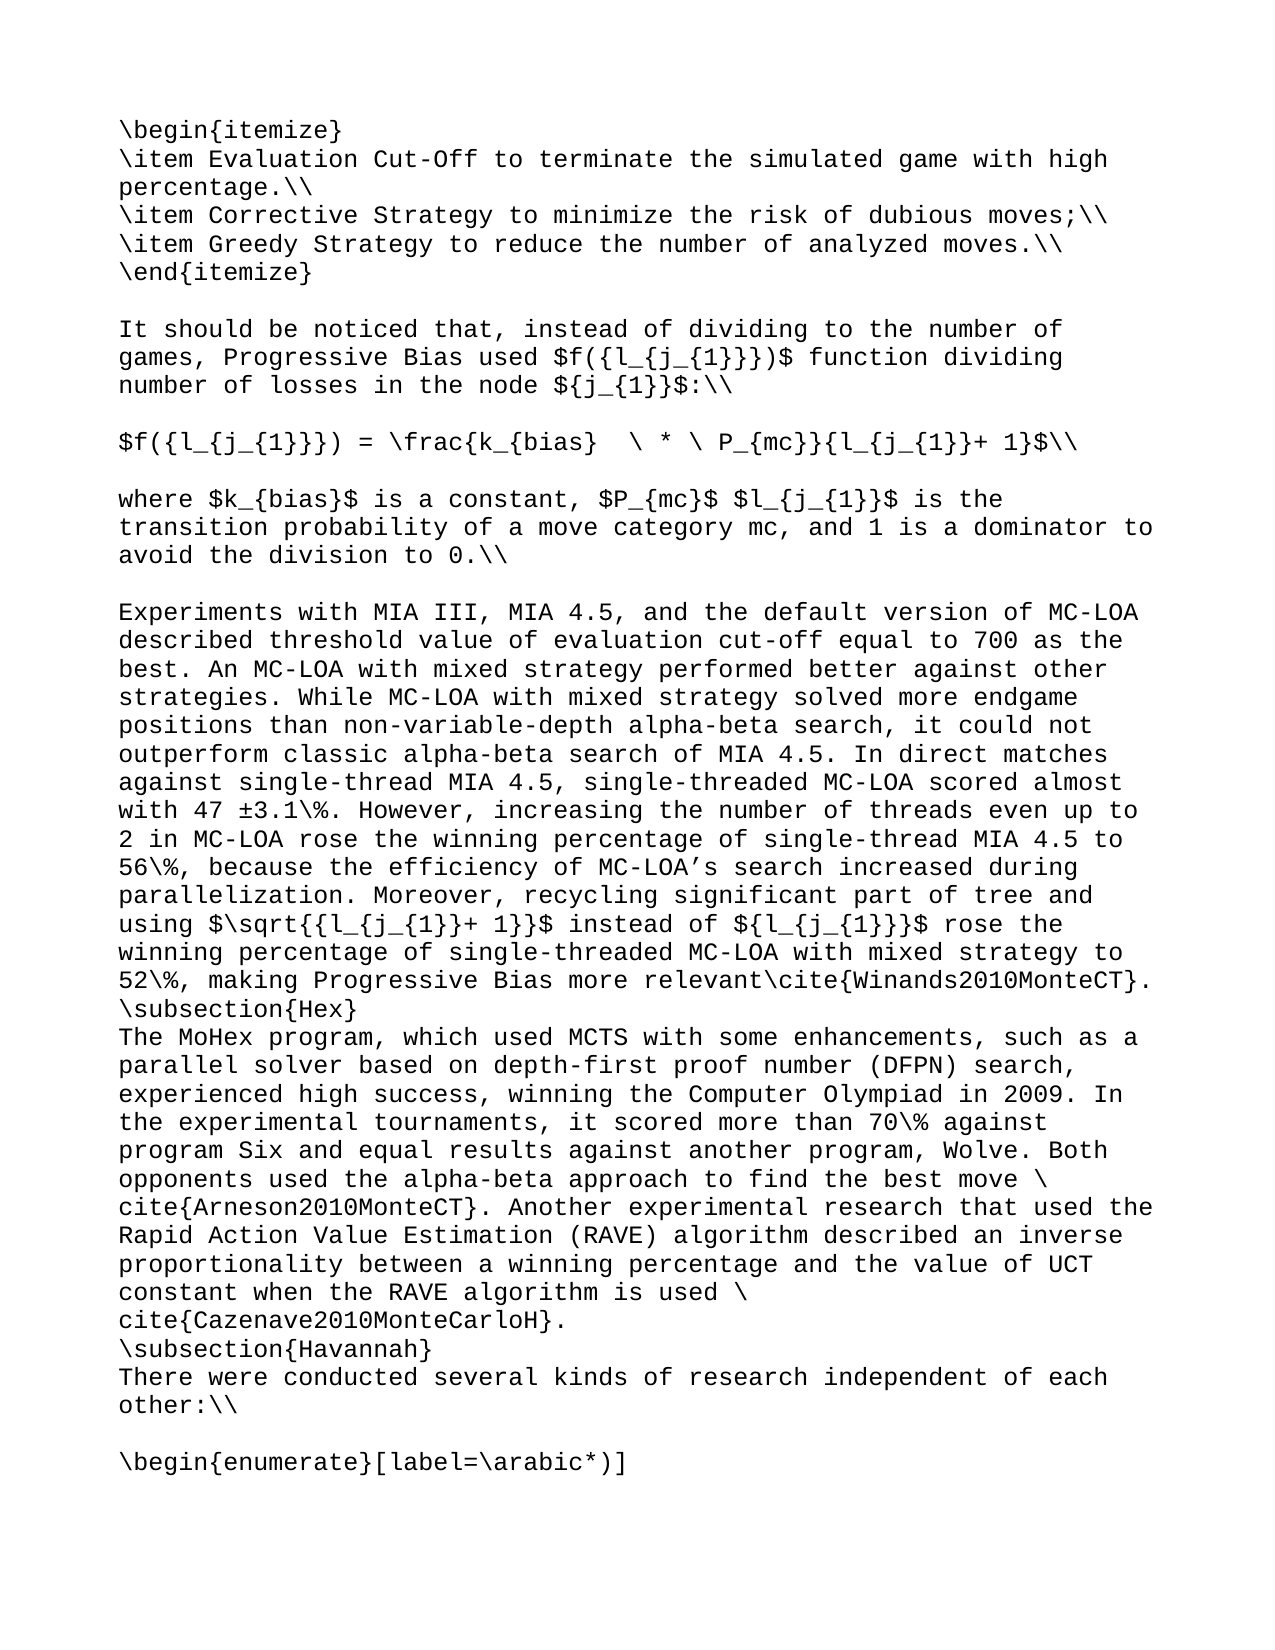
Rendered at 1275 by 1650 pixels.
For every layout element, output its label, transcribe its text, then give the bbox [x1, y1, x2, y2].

text \item Evaluation Cut-Off to terminate the simulated game with high percentage.\\ [118, 146, 1157, 203]
text \end{itemize} [118, 260, 1157, 288]
text \begin{enumerate}[label=\arabic*)] [118, 1450, 1157, 1478]
text \begin{itemize} [118, 118, 1157, 146]
text \item Greedy Strategy to reduce the number of analyzed moves.\\ [118, 231, 1157, 260]
text \subsection{Hex} [118, 996, 1157, 1025]
text There were conducted several kinds of research independent of each other:\\ [118, 1365, 1157, 1421]
text \item Corrective Strategy to minimize the risk of dubious moves;\\ [118, 203, 1157, 231]
text Experiments with MIA III, MIA 4.5, and the default version of MC-LOA described threshold value of evaluation cut-off equal to 700 as the best. An MC-LOA with mixed strategy performed better against other strategies. While MC-LOA with mixed strategy solved more endgame positions than non-variable-depth alpha-beta search, it could not outperform classic alpha-beta search of MIA 4.5. In direct matches against single-thread MIA 4.5, single-threaded MC-LOA scored almost with 47 ±3.1\%. However, increasing the number of threads even up to 2 in MC-LOA rose the winning percentage of single-thread MIA 4.5 to 56\%, because the efficiency of MC-LOA’s search increased during parallelization. Moreover, recycling significant part of tree and using $\sqrt{{l_{j_{1}}+ 1}}$ instead of ${l_{j_{1}}}$ rose the winning percentage of single-threaded MC-LOA with mixed strategy to 52\%, making Progressive Bias more relevant\cite{Winands2010MonteCT}. [118, 600, 1157, 996]
text \subsection{Havannah} [118, 1336, 1157, 1365]
text where $k_{bias}$ is a constant, $P_{mc}$ $l_{j_{1}}$ is the transition probability of a move category mc, and 1 is a dominator to avoid the division to 0.\\ [118, 486, 1157, 571]
text It should be noticed that, instead of dividing to the number of games, Progressive Bias used $f({l_{j_{1}}})$ function dividing number of losses in the node ${j_{1}}$:\\ [118, 316, 1157, 401]
text The MoHex program, which used MCTS with some enhancements, such as a parallel solver based on depth-first proof number (DFPN) search, experienced high success, winning the Computer Olympiad in 2009. In the experimental tournaments, it scored more than 70\% against program Six and equal results against another program, Wolve. Both opponents used the alpha-beta approach to find the best move \cite{Arneson2010MonteCT}. Another experimental research that used the Rapid Action Value Estimation (RAVE) algorithm described an inverse proportionality between a winning percentage and the value of UCT constant when the RAVE algorithm is used \cite{Cazenave2010MonteCarloH}. [118, 1025, 1157, 1336]
text $f({l_{j_{1}}}) = \frac{k_{bias} \ * \ P_{mc}}{l_{j_{1}}+ 1}$\\ [118, 430, 1157, 458]
